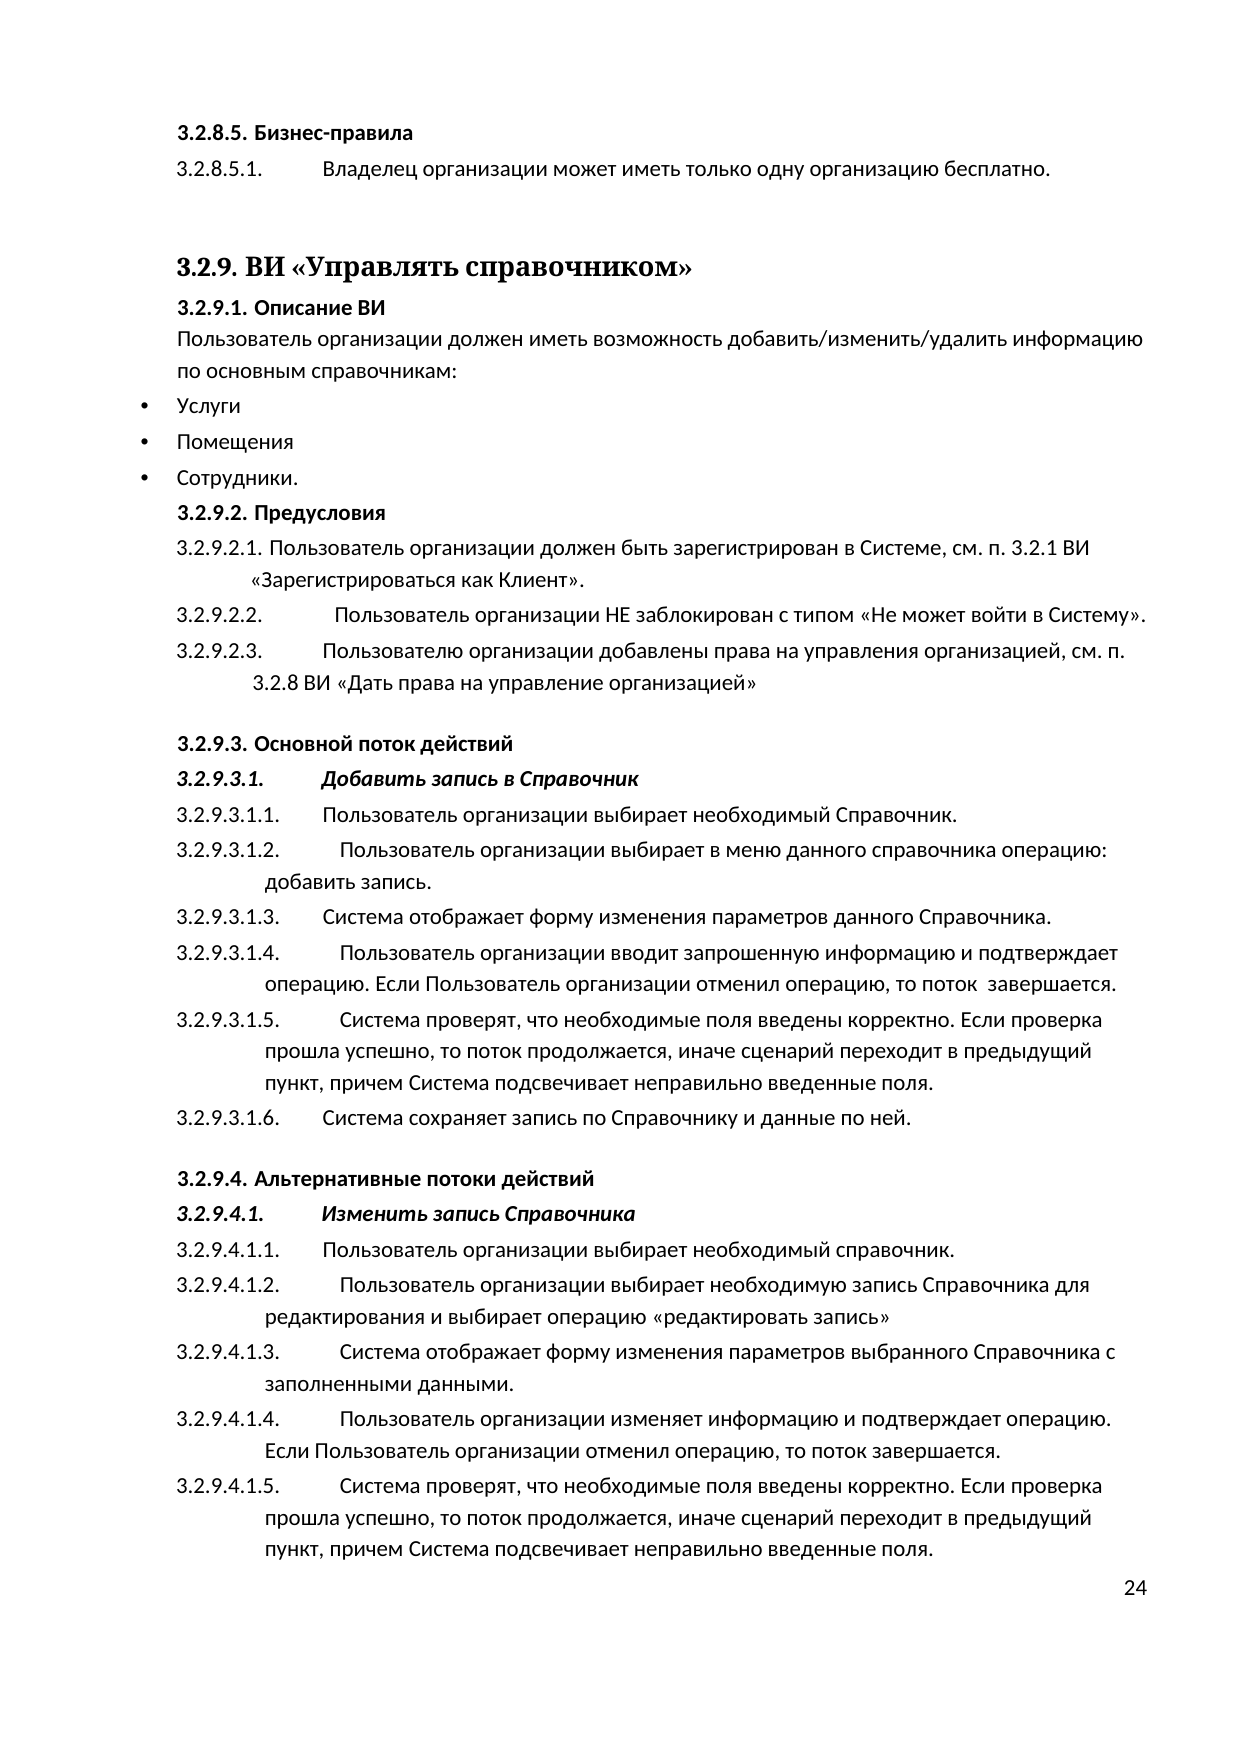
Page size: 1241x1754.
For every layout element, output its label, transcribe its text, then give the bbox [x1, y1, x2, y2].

text 3.2.9.4.1.4. Пользователь организации изменяет информацию и подтверждает операцию. Если Пользователь организации отменил операцию, то поток завершается. [176, 1404, 1152, 1464]
text 3.2.9.4.1.2. Пользователь организации выбирает необходимую запись Справочника для редактирования и выбирает операцию «редактировать запись» [176, 1270, 1152, 1330]
subtitle 3.2.9.3.1. Добавить запись в Справочник [176, 764, 1152, 792]
text 3.2.9.4.1.3. Система отображает форму изменения параметров выбранного Справочника с заполненными данными. [176, 1337, 1152, 1397]
text 3.2.9.3.1.5. Система проверят, что необходимые поля введены корректно. Если проверка прошла успешно, то поток продолжается, иначе сценарий переходит в предыдущий пункт, причем Система подсвечивает неправильно введенные поля. [176, 1005, 1152, 1096]
text 3.2.9.2.3. Пользователю организации добавлены права на управления организацией, см. п. [176, 636, 1152, 664]
text 3.2.9.3.1.1. Пользователь организации выбирает необходимый Справочник. [176, 800, 1152, 828]
text Пользователь организации должен иметь возможность добавить/изменить/удалить информацию по основным справочникам: [177, 324, 1152, 384]
subtitle 3.2.9.4. Альтернативные потоки действий [177, 1164, 1152, 1192]
subtitle 3.2.9.1. Описание ВИ [177, 293, 1152, 321]
text 3.2.8 ВИ «Дать права на управление организацией» [252, 668, 1152, 696]
list Услуги [140, 391, 1152, 419]
subtitle 3.2.9.2. Предусловия [177, 498, 1152, 526]
text 3.2.9.3.1.2. Пользователь организации выбирает в меню данного справочника операцию: добавить запись. [176, 835, 1152, 895]
text 3.2.9.3.1.6. Система сохраняет запись по Справочнику и данные по ней. [176, 1103, 1152, 1131]
text 3.2.8.5.1. Владелец организации может иметь только одну организацию бесплатно. [176, 154, 1152, 182]
list Помещения [140, 427, 1152, 455]
text 3.2.9.3.1.3. Система отображает форму изменения параметров данного Справочника. [176, 902, 1152, 930]
subtitle 3.2.9.3. Основной поток действий [177, 729, 1152, 757]
list Сотрудники. [140, 463, 1152, 491]
text 3.2.9.3.1.4. Пользователь организации вводит запрошенную информацию и подтверждает операцию. Если Пользователь организации отменил операцию, то поток завершается. [176, 938, 1152, 997]
text 3.2.8.5. Бизнес-правила [177, 118, 1152, 147]
text 3.2.9.4.1.1. Пользователь организации выбирает необходимый справочник. [176, 1235, 1152, 1263]
text 3.2.9.4.1.5. Система проверят, что необходимые поля введены корректно. Если проверка прошла успешно, то поток продолжается, иначе сценарий переходит в предыдущий пункт, причем Система подсвечивает неправильно введенные поля. [176, 1471, 1152, 1562]
subtitle 3.2.9. ВИ «Управлять справочником» [177, 251, 1152, 283]
subtitle 3.2.9.4.1. Изменить запись Справочника [176, 1199, 1152, 1227]
text 3.2.9.2.2. Пользователь организации НЕ заблокирован с типом «Не может войти в Систему». [176, 600, 1152, 628]
text 3.2.9.2.1. Пользователь организации должен быть зарегистрирован в Системе, см. п. 3.2.1 ВИ «Зарегистрироваться как Клиент». [176, 533, 1152, 593]
